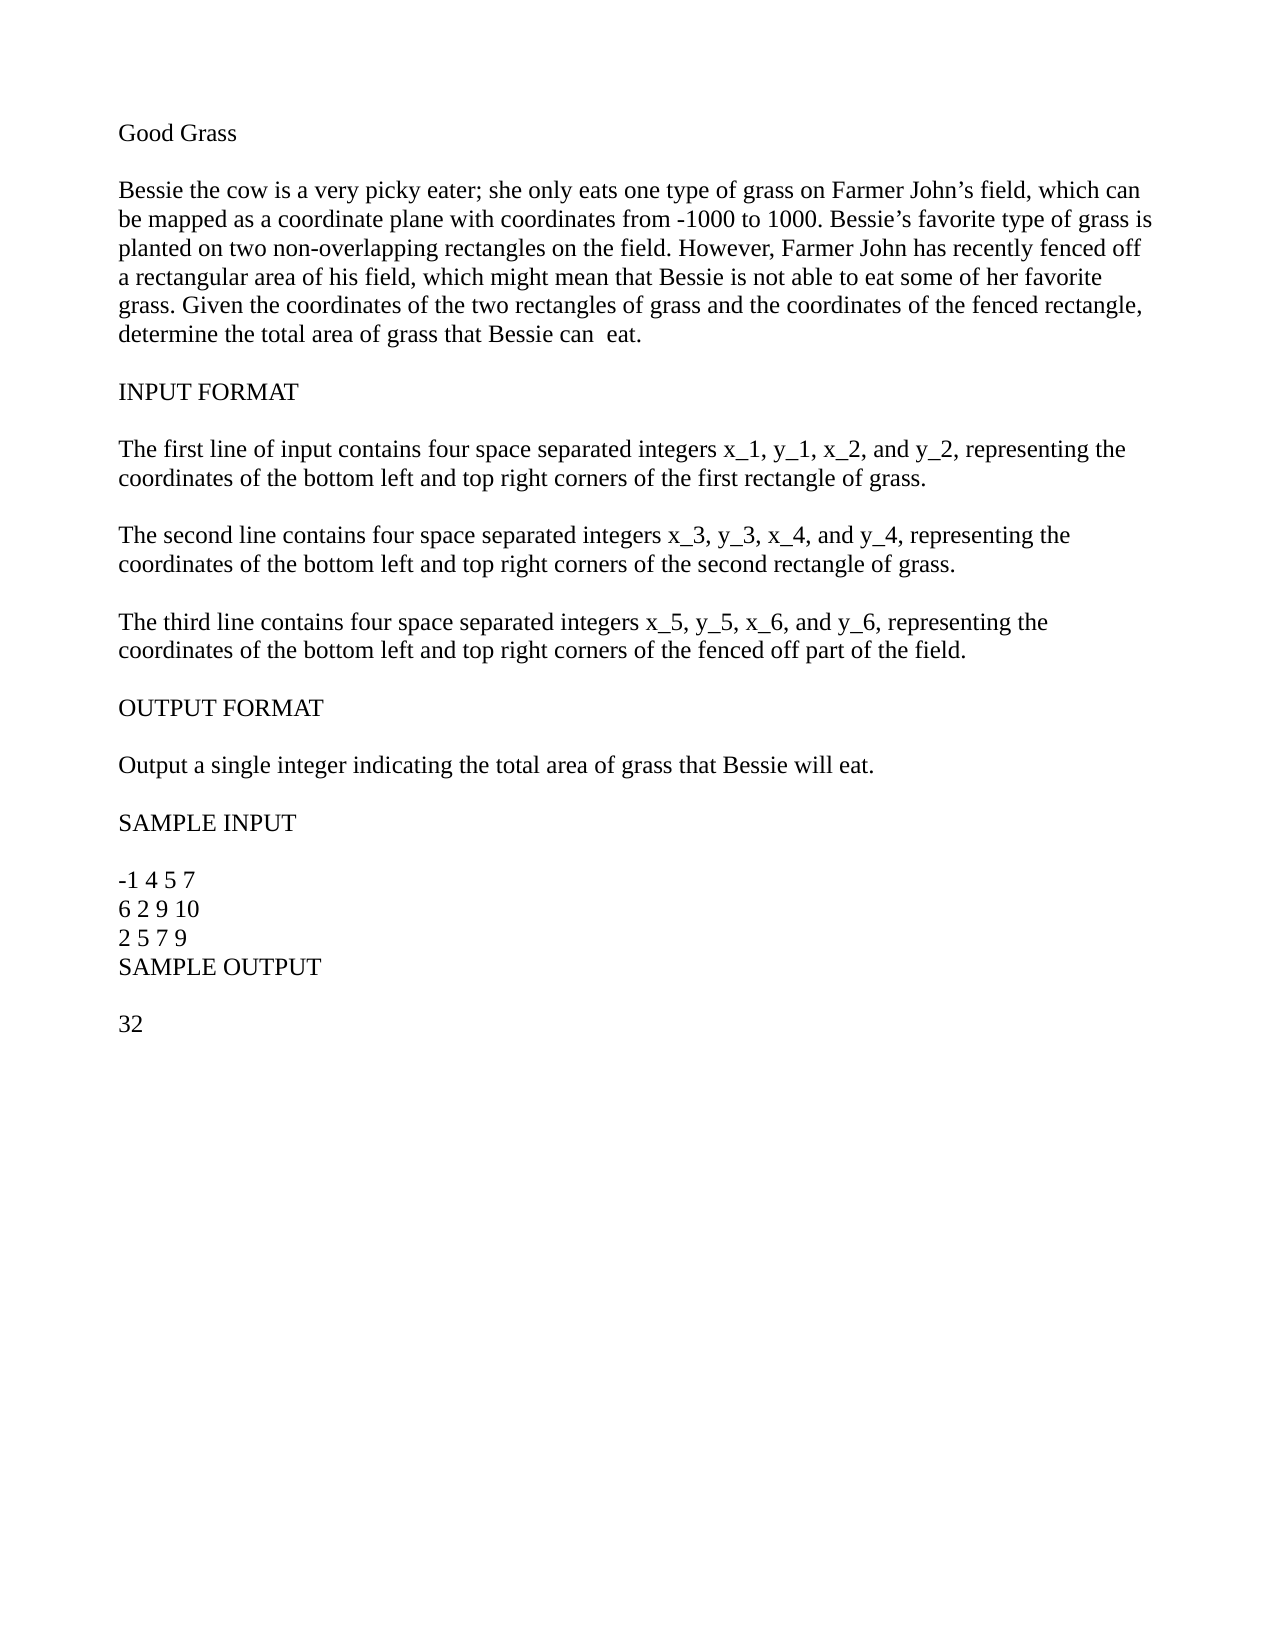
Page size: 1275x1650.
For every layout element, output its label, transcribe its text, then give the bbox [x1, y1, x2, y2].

text The third line contains four space separated integers x_5, y_5, x_6, and y_6, representing the coordinates of the bottom left and top right corners of the fenced off part of the field. [118, 607, 1157, 664]
text 2 5 7 9 [118, 923, 1157, 952]
text Bessie the cow is a very picky eater; she only eats one type of grass on Farmer John’s field, which can be mapped as a coordinate plane with coordinates from -1000 to 1000. Bessie’s favorite type of grass is planted on two non-overlapping rectangles on the field. However, Farmer John has recently fenced off a rectangular area of his field, which might mean that Bessie is not able to eat some of her favorite grass. Given the coordinates of the two rectangles of grass and the coordinates of the fenced rectangle, determine the total area of grass that Bessie can eat. [118, 176, 1157, 348]
text Output a single integer indicating the total area of grass that Bessie will eat. [118, 751, 1157, 779]
text SAMPLE INPUT [118, 808, 1157, 837]
text SAMPLE OUTPUT [118, 952, 1157, 981]
text INPUT FORMAT [118, 377, 1157, 406]
text 6 2 9 10 [118, 894, 1157, 923]
text The second line contains four space separated integers x_3, y_3, x_4, and y_4, representing the coordinates of the bottom left and top right corners of the second rectangle of grass. [118, 521, 1157, 578]
text 32 [118, 1009, 1157, 1038]
text Good Grass [118, 118, 1157, 147]
text -1 4 5 7 [118, 866, 1157, 894]
text OUTPUT FORMAT [118, 693, 1157, 722]
text The first line of input contains four space separated integers x_1, y_1, x_2, and y_2, representing the coordinates of the bottom left and top right corners of the first rectangle of grass. [118, 434, 1157, 492]
